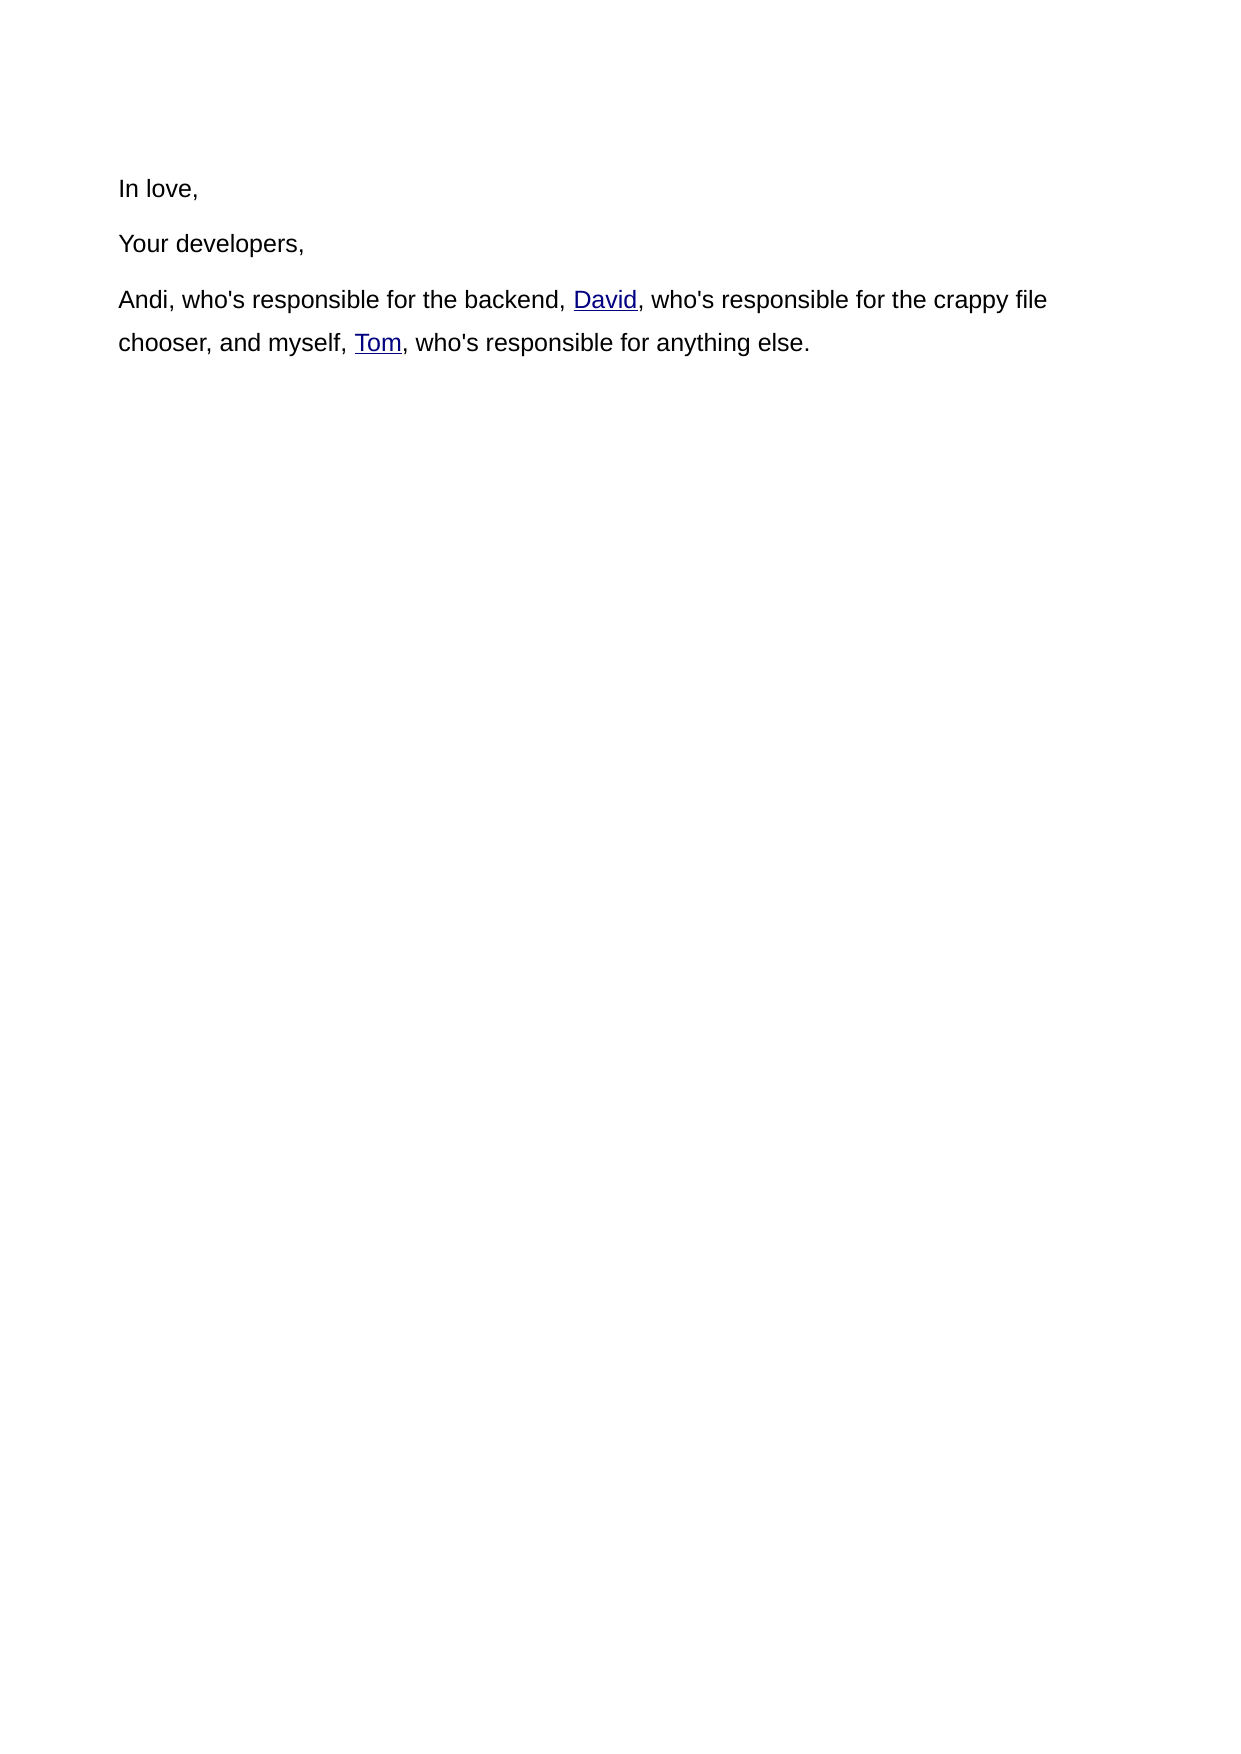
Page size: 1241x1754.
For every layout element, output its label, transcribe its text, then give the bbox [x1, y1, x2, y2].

text Your developers, [118, 229, 1122, 258]
text In love, [118, 174, 1122, 202]
text Andi, who's responsible for the backend, David, who's responsible for the crappy file chooser, and myself, Tom, who's responsible for anything else. [118, 285, 1122, 357]
